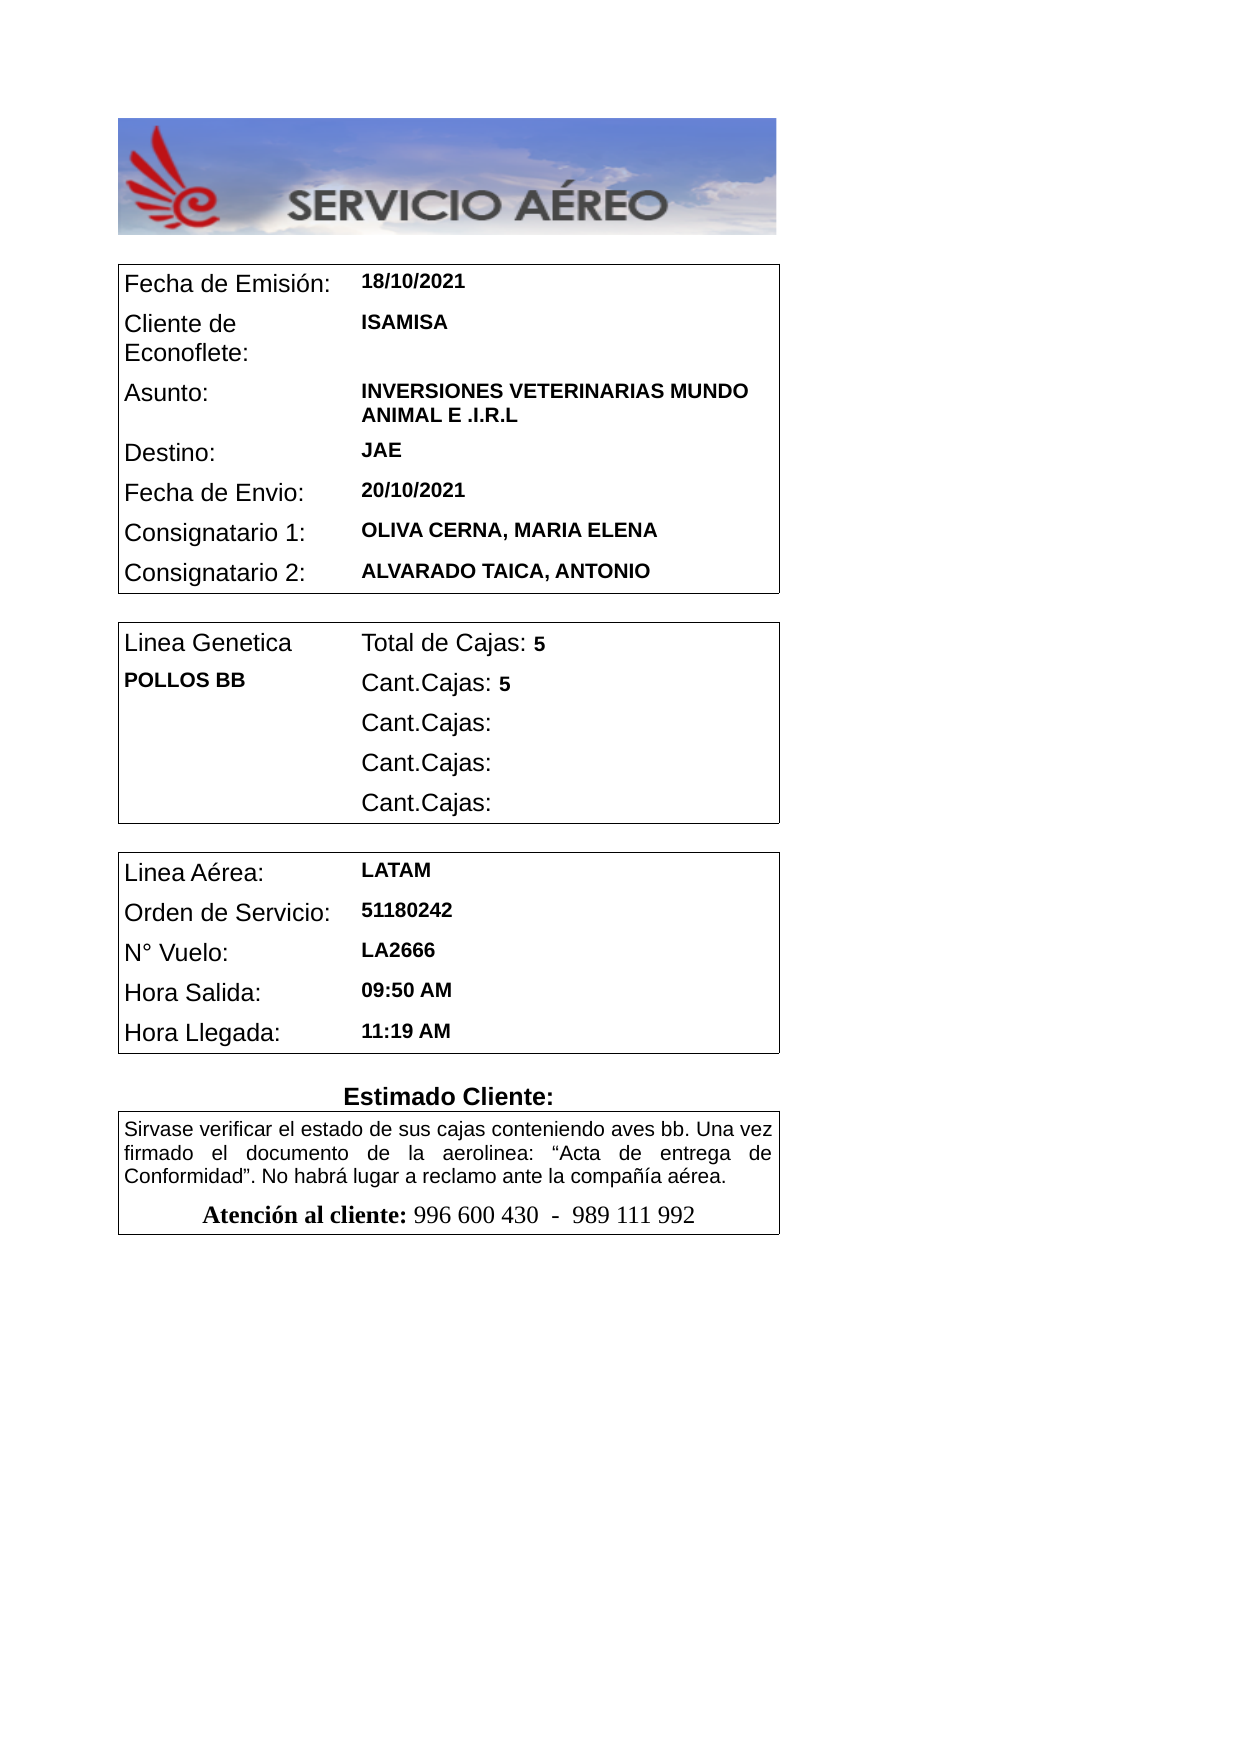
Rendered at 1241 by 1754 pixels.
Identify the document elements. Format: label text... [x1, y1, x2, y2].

table_cell [356, 594, 779, 622]
table_cell Cant.Cajas: [356, 702, 779, 742]
table_cell Fecha de Envio: [119, 472, 356, 512]
table_cell POLLOS BB [119, 662, 356, 702]
table_cell JAE [356, 432, 779, 472]
table_cell INVERSIONES VETERINARIAS MUNDO ANIMAL E .I.R.L [356, 373, 779, 432]
table_cell Cant.Cajas: 5 [356, 662, 779, 702]
table_cell Asunto: [119, 373, 356, 432]
table_cell Hora Salida: [119, 973, 356, 1013]
table_cell 11:19 AM [356, 1013, 779, 1053]
table_cell Cant.Cajas: [356, 783, 779, 823]
table_cell [118, 594, 356, 622]
table_cell Consignatario 2: [119, 553, 356, 593]
table_cell LA2666 [356, 932, 779, 972]
table_cell Linea Genetica [119, 623, 356, 662]
table_cell LATAM [356, 853, 779, 892]
table_cell OLIVA CERNA, MARIA ELENA [356, 513, 779, 553]
table_cell [118, 824, 356, 852]
table_cell Cliente de Econoflete: [119, 304, 356, 373]
table_cell Cant.Cajas: [356, 743, 779, 783]
table_cell N° Vuelo: [119, 932, 356, 972]
table_cell Consignatario 1: [119, 513, 356, 553]
table_cell [119, 783, 356, 823]
table_cell [119, 743, 356, 783]
table_cell Linea Aérea: [119, 853, 356, 892]
table_cell Sirvase verificar el estado de sus cajas conteniendo aves bb. Una vez firmado el documento de la aerolinea: “Acta de entrega de Conformidad”. No habrá lugar a reclamo ante la compañía aérea. [119, 1112, 779, 1194]
table_cell 51180242 [356, 892, 779, 932]
table_cell [356, 824, 779, 852]
table_cell ALVARADO TAICA, ANTONIO [356, 553, 779, 593]
table_cell Hora Llegada: [119, 1013, 356, 1053]
table_cell 20/10/2021 [356, 472, 779, 512]
table_cell [119, 702, 356, 742]
picture [118, 118, 777, 235]
table_cell Orden de Servicio: [119, 892, 356, 932]
table_cell Total de Cajas: 5 [356, 623, 779, 662]
table_cell Destino: [119, 432, 356, 472]
table_cell Estimado Cliente: [118, 1054, 779, 1111]
table_cell Atención al cliente: 996 600 430 - 989 111 992 [119, 1194, 779, 1234]
table_header 18/10/2021 [356, 265, 779, 304]
table_header Fecha de Emisión: [119, 265, 356, 304]
table_cell ISAMISA [356, 304, 779, 373]
table_cell 09:50 AM [356, 973, 779, 1013]
